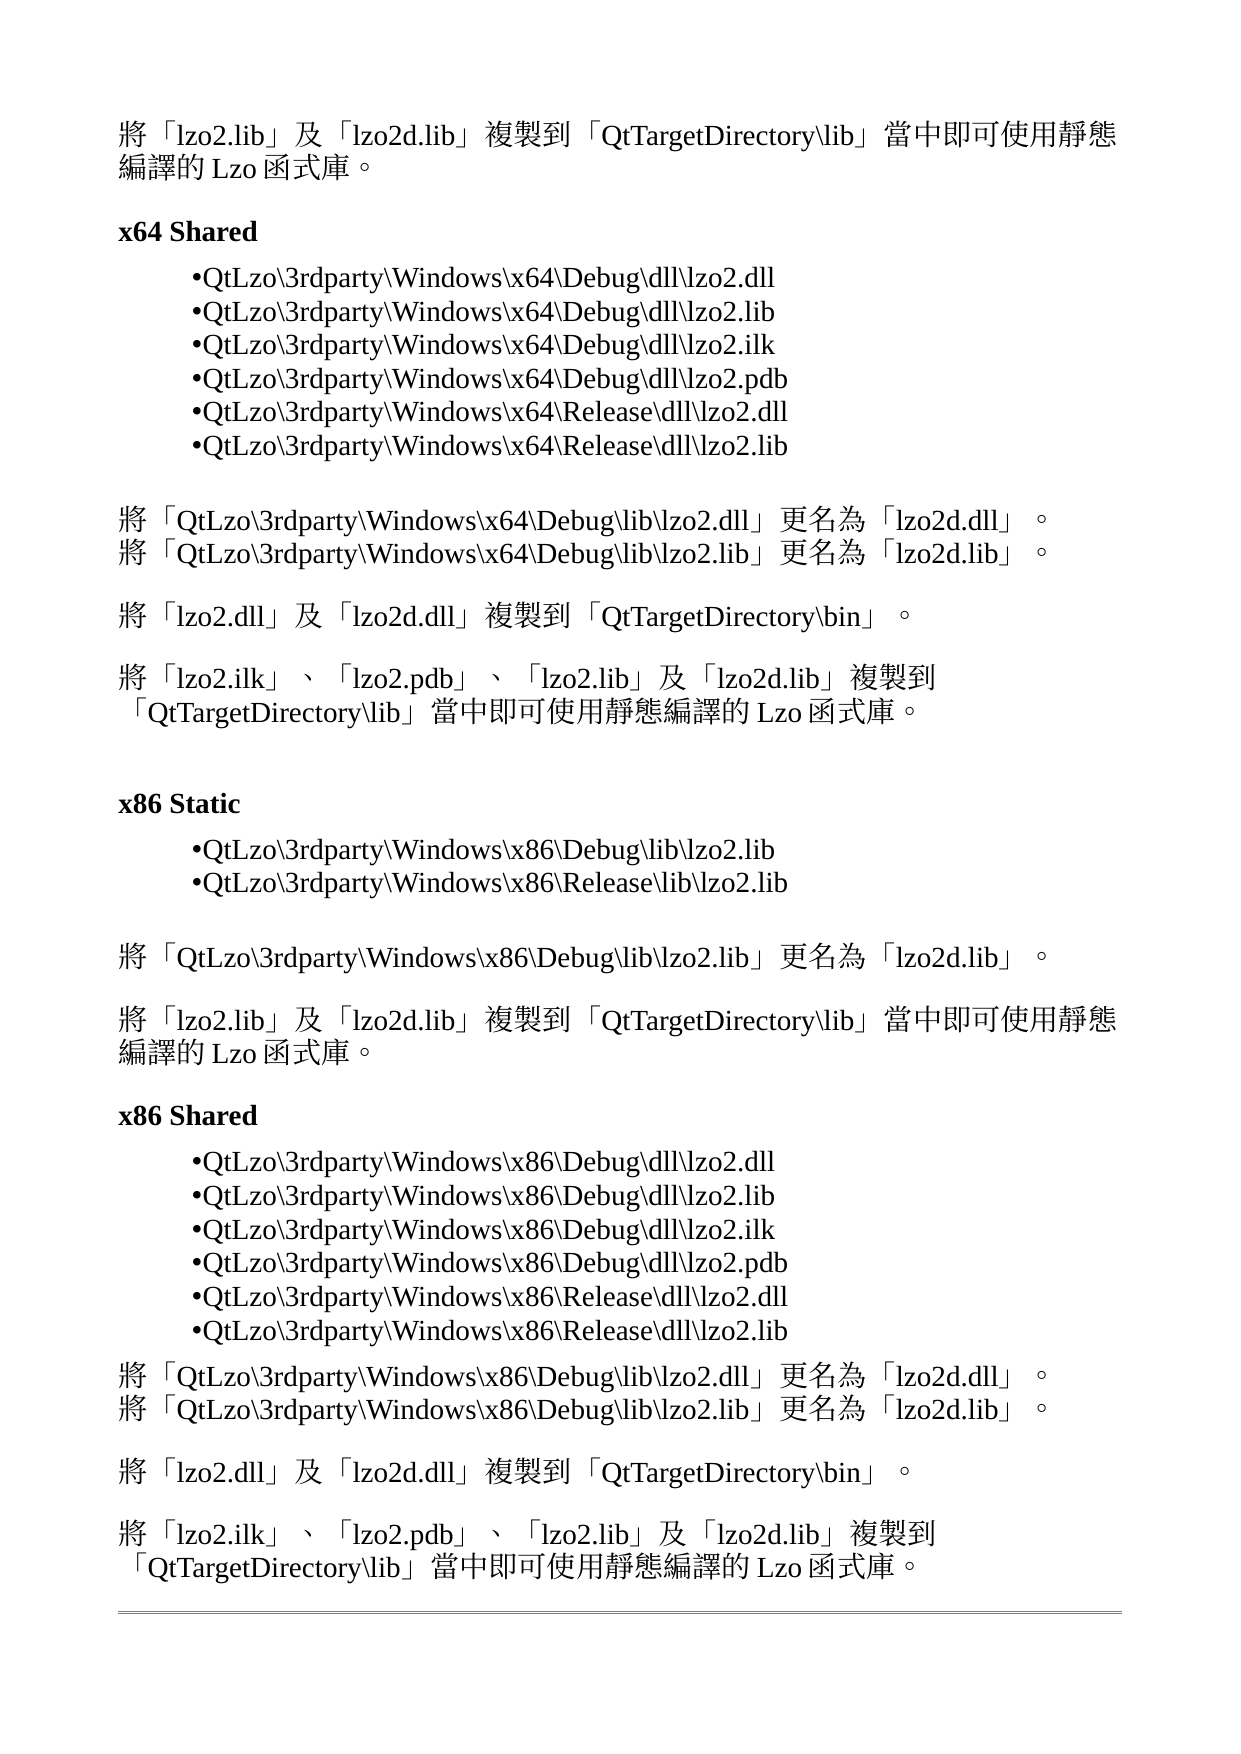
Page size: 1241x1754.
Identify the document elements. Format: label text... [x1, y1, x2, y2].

list QtLzo\3rdparty\Windows\x86\Release\dll\lzo2.lib [118, 1313, 1122, 1346]
list QtLzo\3rdparty\Windows\x64\Debug\dll\lzo2.ilk [118, 327, 1122, 361]
list QtLzo\3rdparty\Windows\x64\Release\dll\lzo2.dll [118, 394, 1122, 428]
list QtLzo\3rdparty\Windows\x86\Debug\dll\lzo2.lib [118, 1178, 1122, 1212]
text 將「QtLzo\3rdparty\Windows\x86\Debug\lib\lzo2.lib」更名為「lzo2d.lib」。 將「lzo2.lib」及「lzo2d.lib」複製到「QtTargetDirectory\lib」當中即可使用靜態編譯的Lzo函式庫。 x86 Shared [118, 912, 1122, 1132]
list QtLzo\3rdparty\Windows\x86\Debug\lib\lzo2.lib [118, 832, 1122, 866]
list QtLzo\3rdparty\Windows\x64\Debug\dll\lzo2.pdb [118, 361, 1122, 394]
text 將「lzo2.lib」及「lzo2d.lib」複製到「QtTargetDirectory\lib」當中即可使用靜態編譯的Lzo函式庫。 x64 Shared [118, 118, 1122, 247]
list QtLzo\3rdparty\Windows\x86\Debug\dll\lzo2.ilk [118, 1212, 1122, 1246]
list QtLzo\3rdparty\Windows\x86\Debug\dll\lzo2.pdb [118, 1246, 1122, 1279]
list QtLzo\3rdparty\Windows\x64\Debug\dll\lzo2.dll [118, 260, 1122, 294]
list QtLzo\3rdparty\Windows\x86\Release\lib\lzo2.lib [118, 866, 1122, 899]
list QtLzo\3rdparty\Windows\x86\Debug\dll\lzo2.dll [118, 1144, 1122, 1178]
text 將「QtLzo\3rdparty\Windows\x86\Debug\lib\lzo2.dll」更名為「lzo2d.dll」。 將「QtLzo\3rdparty\Windows\x86\Debug\lib\lzo2.lib」更名為「lzo2d.lib」。 將「lzo2.dll」及「lzo2d.dll」複製到「QtTargetDirectory\bin」。 將「lzo2.ilk」、「lzo2.pdb」、「lzo2.lib」及「lzo2d.lib」複製到 「QtTargetDirectory\lib」當中即可使用靜態編譯的Lzo函式庫。 [118, 1359, 1122, 1584]
list QtLzo\3rdparty\Windows\x86\Release\dll\lzo2.dll [118, 1279, 1122, 1313]
text 將「QtLzo\3rdparty\Windows\x64\Debug\lib\lzo2.dll」更名為「lzo2d.dll」。 將「QtLzo\3rdparty\Windows\x64\Debug\lib\lzo2.lib」更名為「lzo2d.lib」。 將「lzo2.dll」及「lzo2d.dll」複製到「QtTargetDirectory\bin」。 將「lzo2.ilk」、「lzo2.pdb」、「lzo2.lib」及「lzo2d.lib」複製到 「QtTargetDirectory\lib」當中即可使用靜態編譯的Lzo函式庫。 x86 Static [118, 474, 1122, 819]
list QtLzo\3rdparty\Windows\x64\Debug\dll\lzo2.lib [118, 294, 1122, 327]
list QtLzo\3rdparty\Windows\x64\Release\dll\lzo2.lib [118, 428, 1122, 462]
